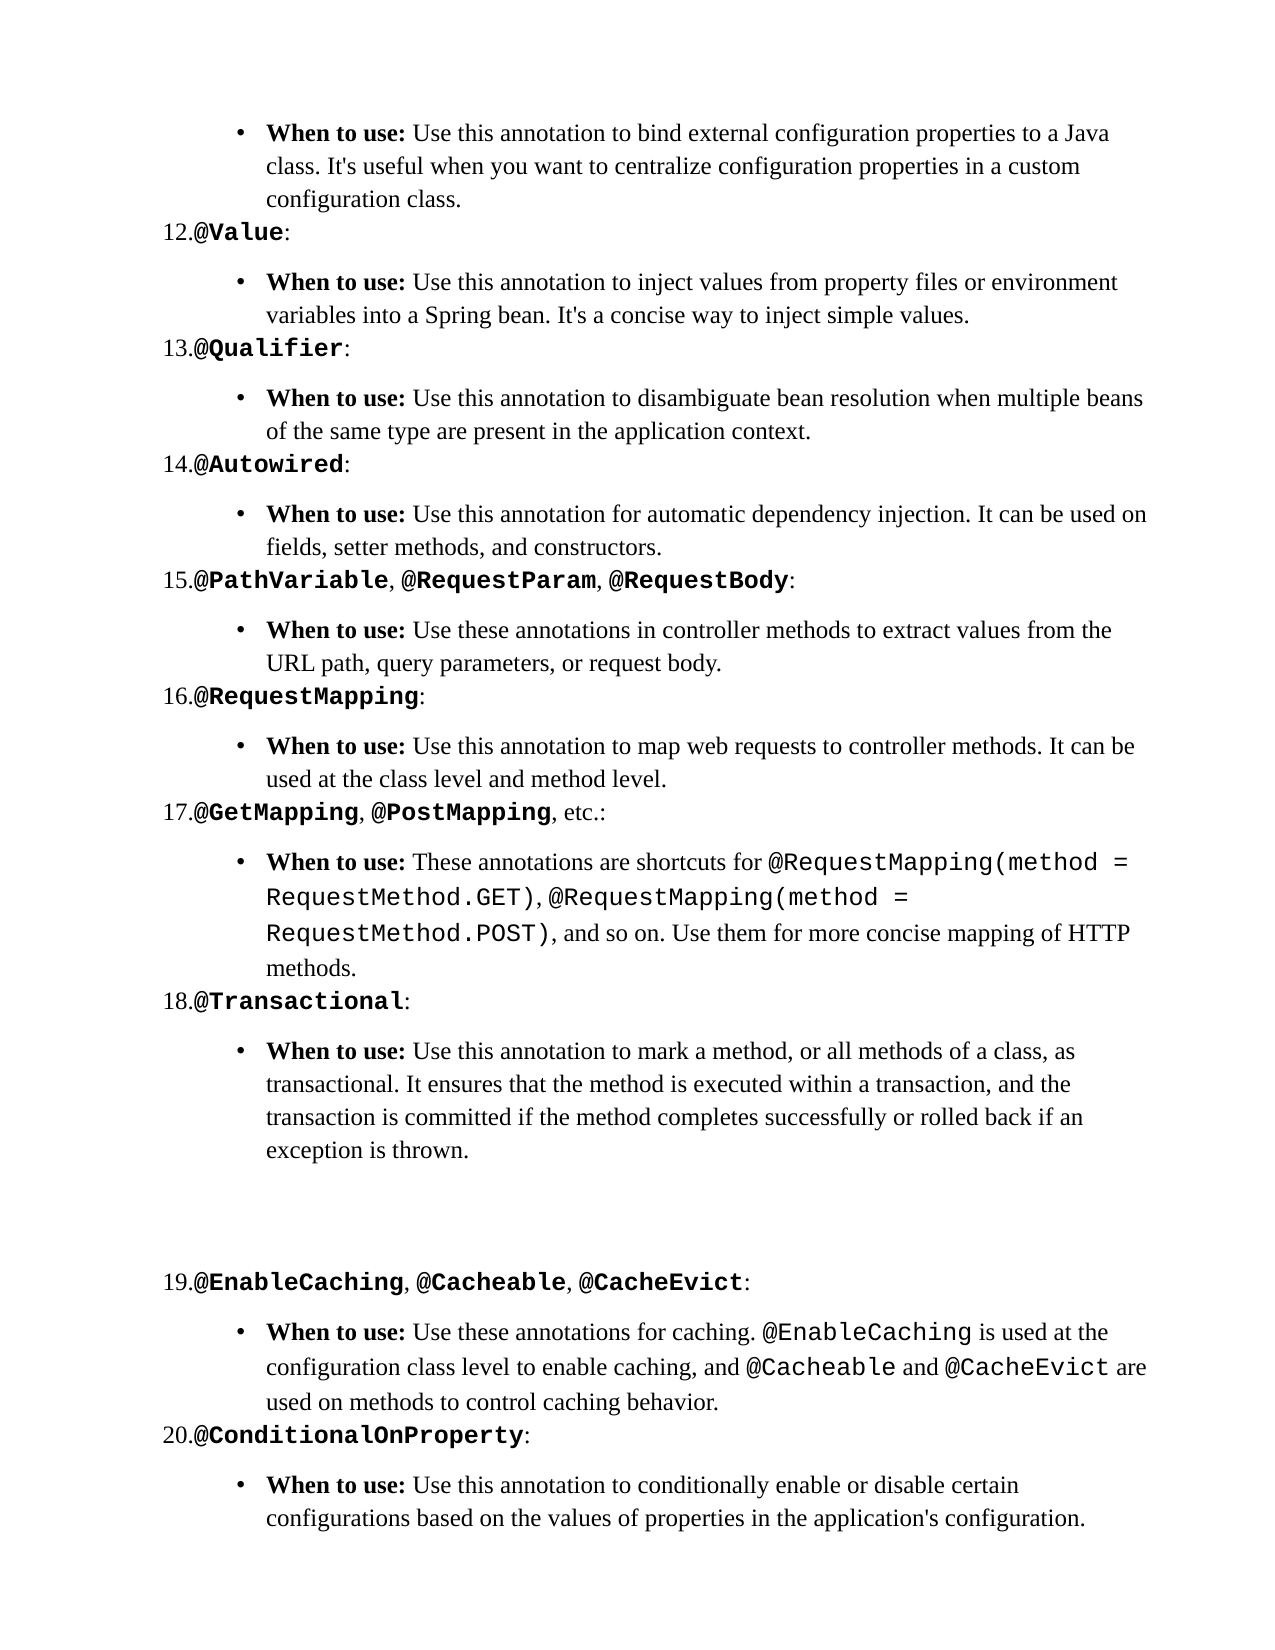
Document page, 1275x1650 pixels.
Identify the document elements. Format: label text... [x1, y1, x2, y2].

list When to use: Use this annotation for automatic dependency injection. It can be used on fields, setter methods, and constructors. [236, 499, 1157, 561]
list @PathVariable, @RequestParam, @RequestBody: [162, 565, 1157, 596]
list @ConditionalOnProperty: [162, 1420, 1157, 1451]
list @EnableCaching, @Cacheable, @CacheEvict: [162, 1267, 1157, 1298]
list @RequestMapping: [162, 681, 1157, 712]
list When to use: Use these annotations in controller methods to extract values from the URL path, query parameters, or request body. [236, 615, 1157, 677]
list @GetMapping, @PostMapping, etc.: [162, 797, 1157, 828]
list When to use: Use this annotation to mark a method, or all methods of a class, as transactional. It ensures that the method is executed within a transaction, and the transaction is committed if the method completes successfully or rolled back if an exception is thrown. [236, 1036, 1157, 1163]
list When to use: Use this annotation to disambiguate bean resolution when multiple beans of the same type are present in the application context. [236, 383, 1157, 445]
list When to use: Use this annotation to inject values from property files or environment variables into a Spring bean. It's a concise way to inject simple values. [236, 267, 1157, 329]
list When to use: Use these annotations for caching. @EnableCaching is used at the configuration class level to enable caching, and @Cacheable and @CacheEvict are used on methods to control caching behavior. [236, 1317, 1157, 1416]
list When to use: Use this annotation to map web requests to controller methods. It can be used at the class level and method level. [236, 731, 1157, 793]
list @Qualifier: [162, 333, 1157, 364]
list When to use: Use this annotation to conditionally enable or disable certain configurations based on the values of properties in the application's configuration. [236, 1470, 1157, 1532]
list When to use: These annotations are shortcuts for @RequestMapping(method = RequestMethod.GET), @RequestMapping(method = RequestMethod.POST), and so on. Use them for more concise mapping of HTTP methods. [236, 847, 1157, 981]
list When to use: Use this annotation to bind external configuration properties to a Java class. It's useful when you want to centralize configuration properties in a custom configuration class. [236, 118, 1157, 213]
list @Transactional: [162, 986, 1157, 1017]
list @Autowired: [162, 449, 1157, 480]
list @Value: [162, 217, 1157, 248]
